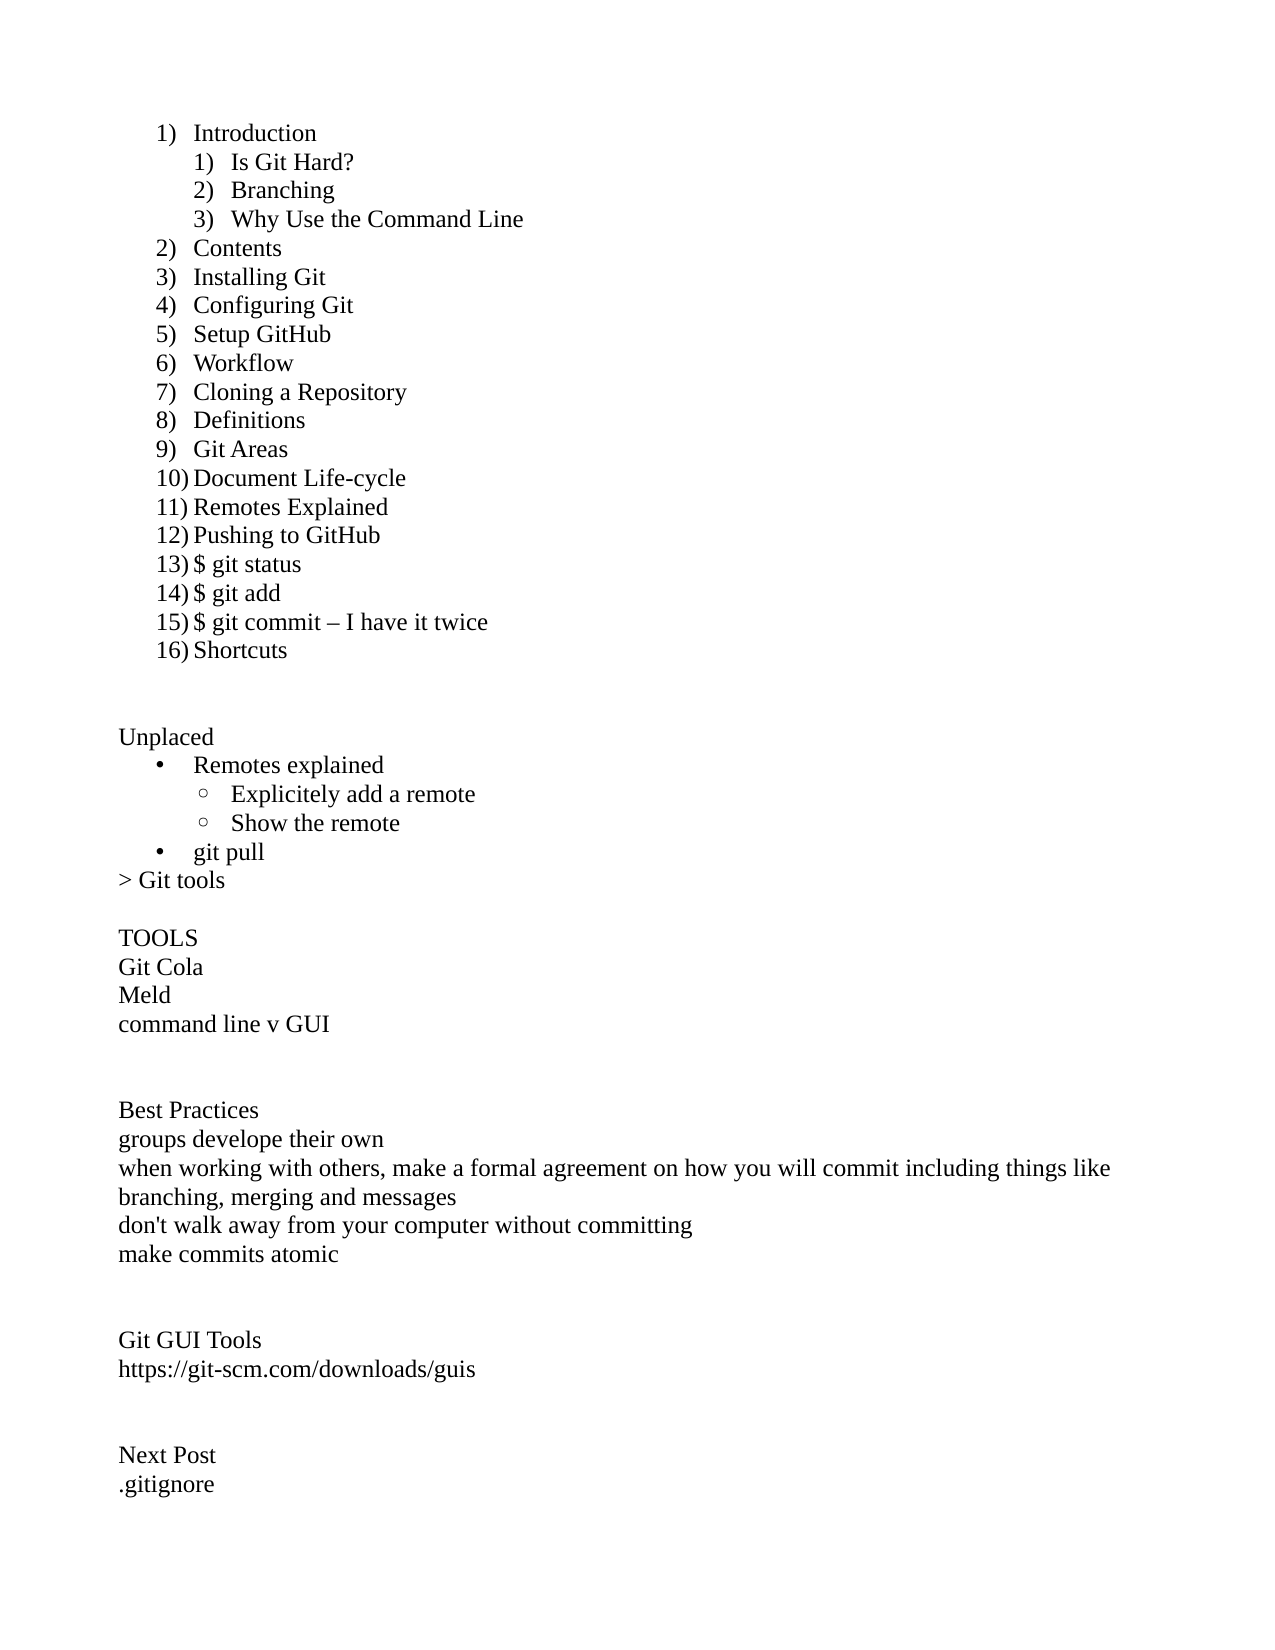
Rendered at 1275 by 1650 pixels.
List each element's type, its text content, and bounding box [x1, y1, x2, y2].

list Definitions [156, 406, 1157, 434]
text command line v GUI [118, 1009, 1157, 1038]
list git pull [156, 837, 1157, 866]
text Git GUI Tools [118, 1326, 1157, 1354]
list Document Life-cycle [156, 463, 1157, 492]
list Cloning a Repository [156, 377, 1157, 406]
text TOOLS [118, 923, 1157, 952]
list Show the remote [193, 808, 1157, 837]
text > Git tools [118, 866, 1157, 894]
list Shortcuts [156, 636, 1157, 664]
list Contents [156, 233, 1157, 262]
list Introduction [156, 118, 1157, 147]
text Next Post [118, 1441, 1157, 1469]
list Setup GitHub [156, 319, 1157, 348]
list Explicitely add a remote [193, 779, 1157, 808]
list Remotes Explained [156, 492, 1157, 521]
list Pushing to GitHub [156, 521, 1157, 549]
text don't walk away from your computer without committing [118, 1211, 1157, 1239]
list Configuring Git [156, 291, 1157, 319]
text Meld [118, 981, 1157, 1009]
list Workflow [156, 348, 1157, 377]
text when working with others, make a formal agreement on how you will commit including things like branching, merging and messages [118, 1153, 1157, 1211]
text Unplaced [118, 722, 1157, 751]
list Is Git Hard? [193, 147, 1157, 176]
list Remotes explained [156, 751, 1157, 779]
text groups develope their own [118, 1124, 1157, 1153]
text Git Cola [118, 952, 1157, 981]
list $ git add [156, 578, 1157, 607]
text make commits atomic [118, 1239, 1157, 1268]
text .gitignore [118, 1469, 1157, 1498]
text Best Practices [118, 1096, 1157, 1124]
list Installing Git [156, 262, 1157, 291]
text https://git-scm.com/downloads/guis [118, 1354, 1157, 1383]
list $ git status [156, 549, 1157, 578]
list Why Use the Command Line [193, 204, 1157, 233]
list Git Areas [156, 434, 1157, 463]
list $ git commit – I have it twice [156, 607, 1157, 636]
list Branching [193, 176, 1157, 204]
